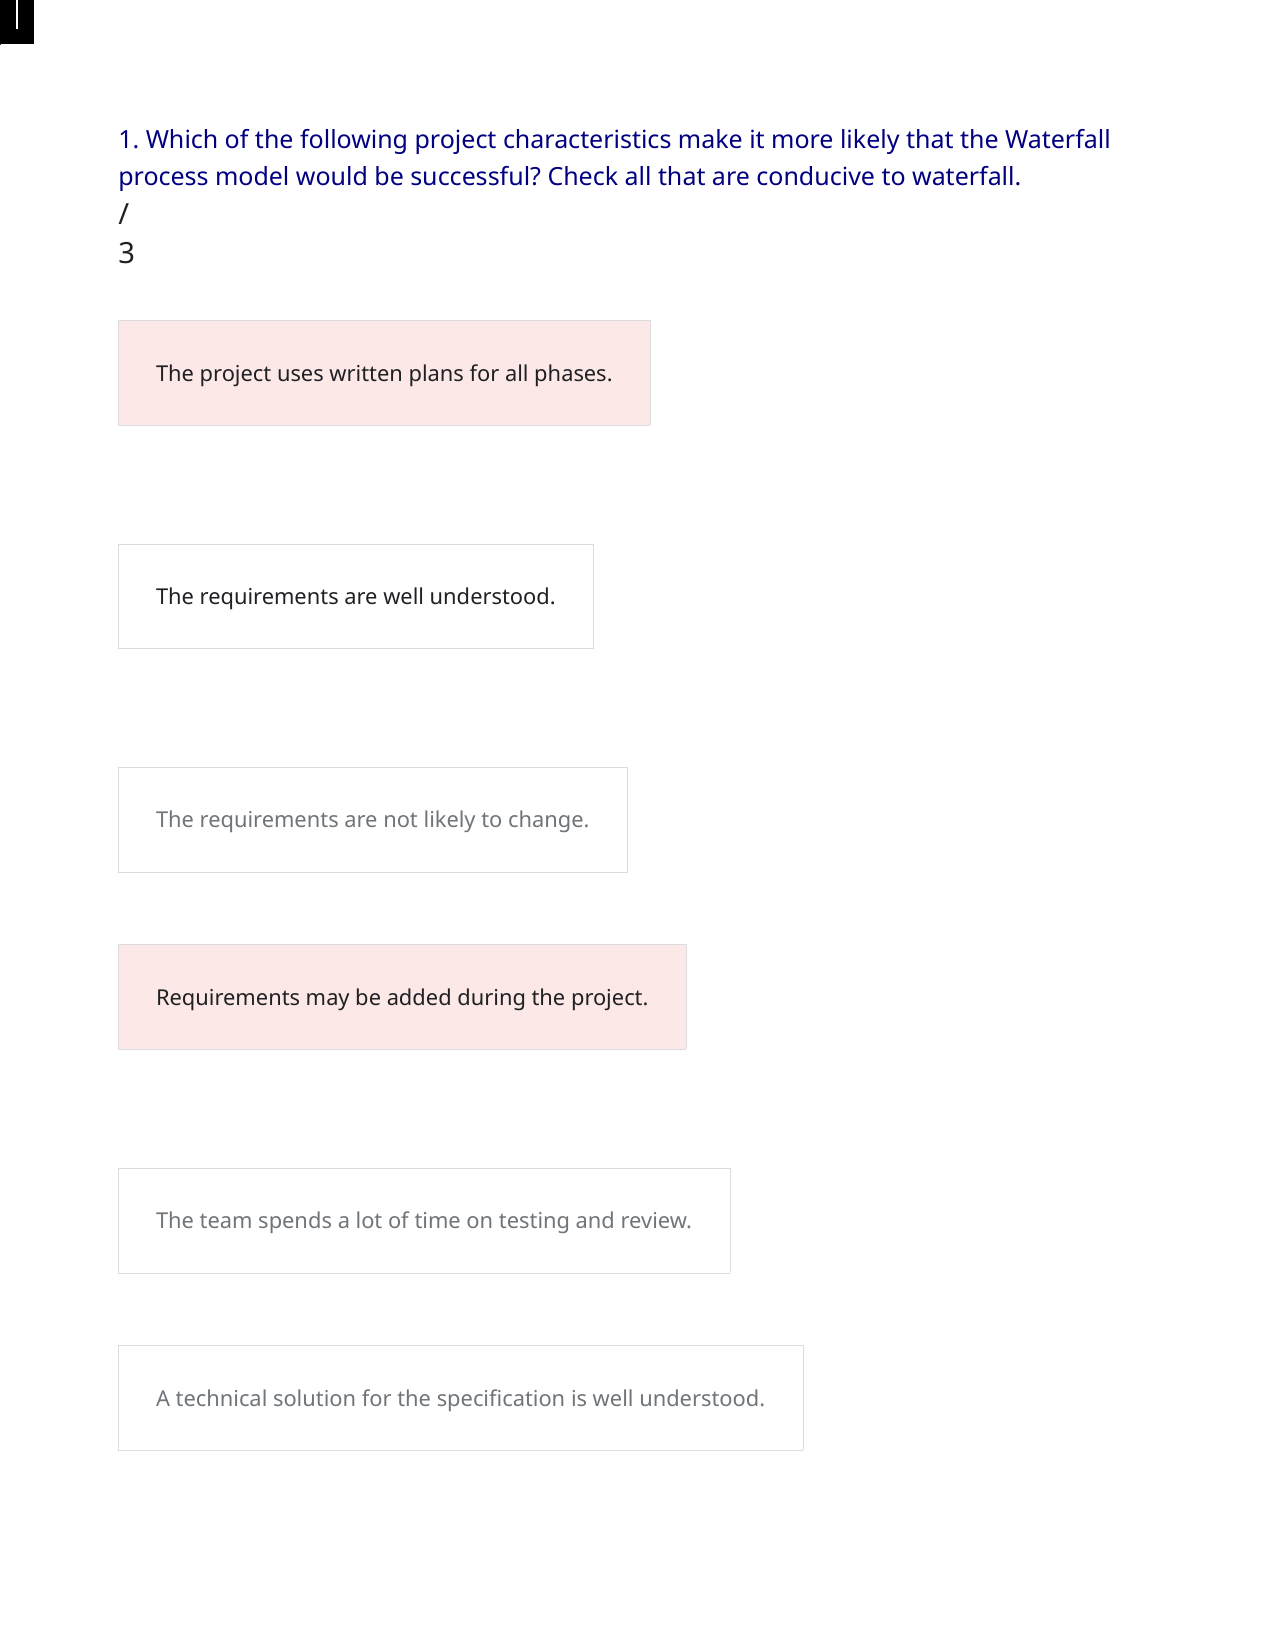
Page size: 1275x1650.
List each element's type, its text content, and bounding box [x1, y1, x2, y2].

text 3 [118, 233, 1157, 272]
text 1. Which of the following project characteristics make it more likely that the Waterfall process model would be successful? Check all that are conducive to waterfall. [118, 118, 1157, 193]
text [804, 1345, 1157, 1450]
text [731, 1168, 1157, 1273]
text A technical solution for the specification is well understood. [119, 1346, 803, 1450]
text [628, 767, 1157, 872]
text The requirements are not likely to change. [119, 768, 627, 872]
text The requirements are well understood. [119, 545, 593, 648]
text [687, 944, 1157, 1049]
text [651, 320, 1157, 425]
text [594, 543, 1157, 648]
text / [118, 193, 1157, 233]
text The team spends a lot of time on testing and review. [119, 1169, 730, 1273]
text Requirements may be added during the project. [119, 945, 686, 1049]
text The project uses written plans for all phases. [119, 321, 650, 425]
text [0, 193, 84, 222]
